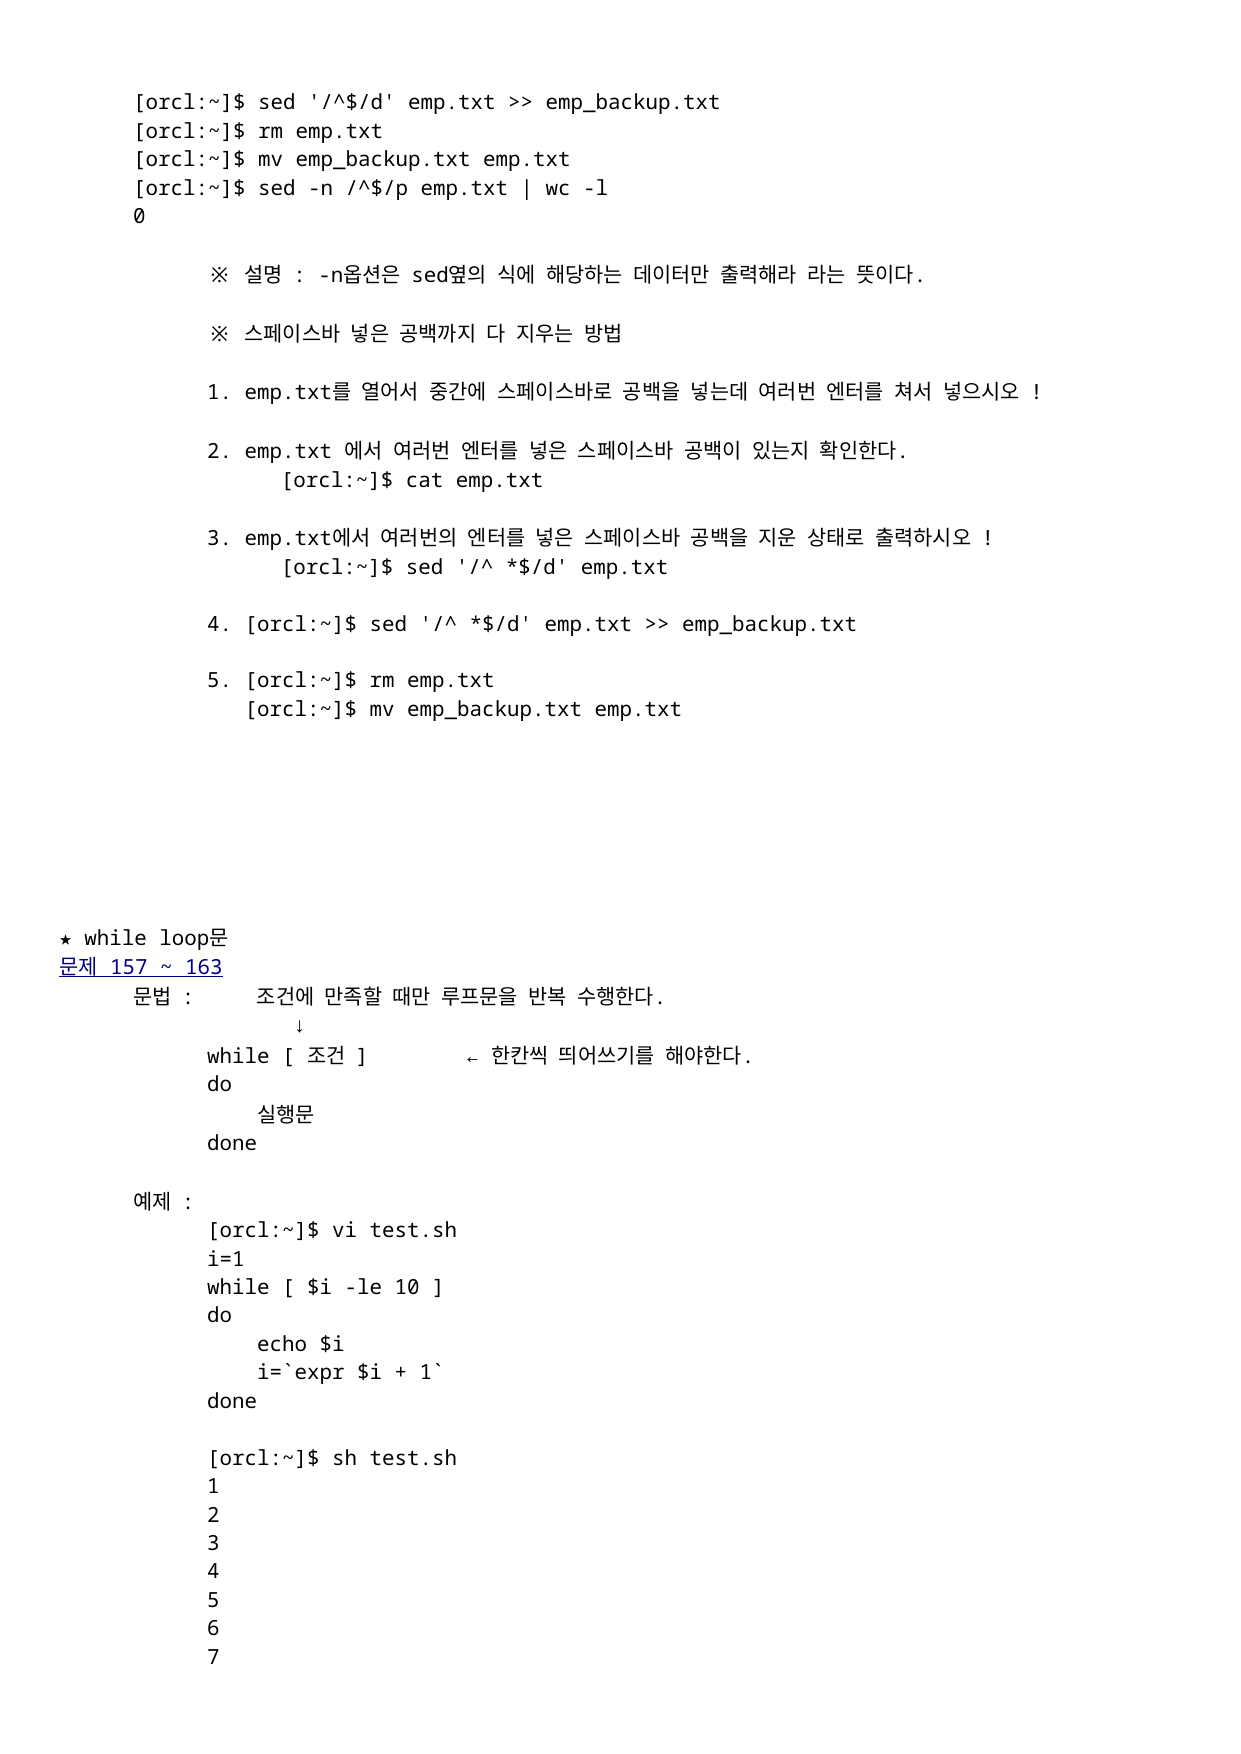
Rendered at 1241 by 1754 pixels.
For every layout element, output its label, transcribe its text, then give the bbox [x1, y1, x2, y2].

text [orcl:~]$ vi test.sh [59, 1215, 1180, 1244]
text [orcl:~]$ sed '/^ *$/d' emp.txt [59, 552, 1180, 580]
text [orcl:~]$ rm emp.txt [59, 116, 1180, 144]
text 실행문 [59, 1098, 1180, 1128]
text echo $i [59, 1329, 1180, 1357]
text i=1 [59, 1244, 1180, 1272]
text [orcl:~]$ sed '/^$/d' emp.txt >> emp_backup.txt [59, 87, 1180, 116]
text 예제 : [59, 1185, 1180, 1215]
text while [ $i -le 10 ] [59, 1272, 1180, 1301]
text 4 [59, 1557, 1180, 1585]
text 문법 : 조건에 만족할 때만 루프문을 반복 수행한다. [59, 980, 1180, 1011]
text 2 [59, 1500, 1180, 1528]
text [orcl:~]$ mv emp_backup.txt emp.txt [59, 144, 1180, 173]
text [orcl:~]$ sh test.sh [59, 1443, 1180, 1471]
text ↓ [59, 1011, 1180, 1039]
text 3 [59, 1528, 1180, 1557]
text 0 [59, 201, 1180, 230]
text ★ while loop문 [59, 922, 1180, 952]
text 2. emp.txt 에서 여러번 엔터를 넣은 스페이스바 공백이 있는지 확인한다. [59, 434, 1180, 465]
text 6 [59, 1613, 1180, 1642]
text 4. [orcl:~]$ sed '/^ *$/d' emp.txt >> emp_backup.txt [59, 609, 1180, 637]
text 5 [59, 1585, 1180, 1613]
text [orcl:~]$ sed -n /^$/p emp.txt | wc -l [59, 173, 1180, 201]
text [orcl:~]$ mv emp_backup.txt emp.txt [59, 694, 1180, 722]
text 1. emp.txt를 열어서 중간에 스페이스바로 공백을 넣는데 여러번 엔터를 쳐서 넣으시오 ! [59, 376, 1180, 406]
text i=`expr $i + 1` [59, 1357, 1180, 1386]
text ※ 설명 : -n옵션은 sed옆의 식에 해당하는 데이터만 출력해라 라는 뜻이다. [59, 258, 1180, 288]
text while [ 조건 ] ← 한칸씩 띄어쓰기를 해야한다. [59, 1039, 1180, 1069]
text [orcl:~]$ cat emp.txt [59, 465, 1180, 493]
text do [59, 1301, 1180, 1329]
text 5. [orcl:~]$ rm emp.txt [59, 666, 1180, 694]
text 문제 157 ~ 163 [59, 952, 1204, 980]
text 3. emp.txt에서 여러번의 엔터를 넣은 스페이스바 공백을 지운 상태로 출력하시오 ! [59, 522, 1180, 552]
text 1 [59, 1471, 1180, 1500]
text done [59, 1128, 1180, 1157]
text do [59, 1069, 1180, 1098]
text done [59, 1386, 1180, 1414]
text ※ 스페이스바 넣은 공백까지 다 지우는 방법 [59, 317, 1180, 347]
text 7 [59, 1642, 1180, 1670]
